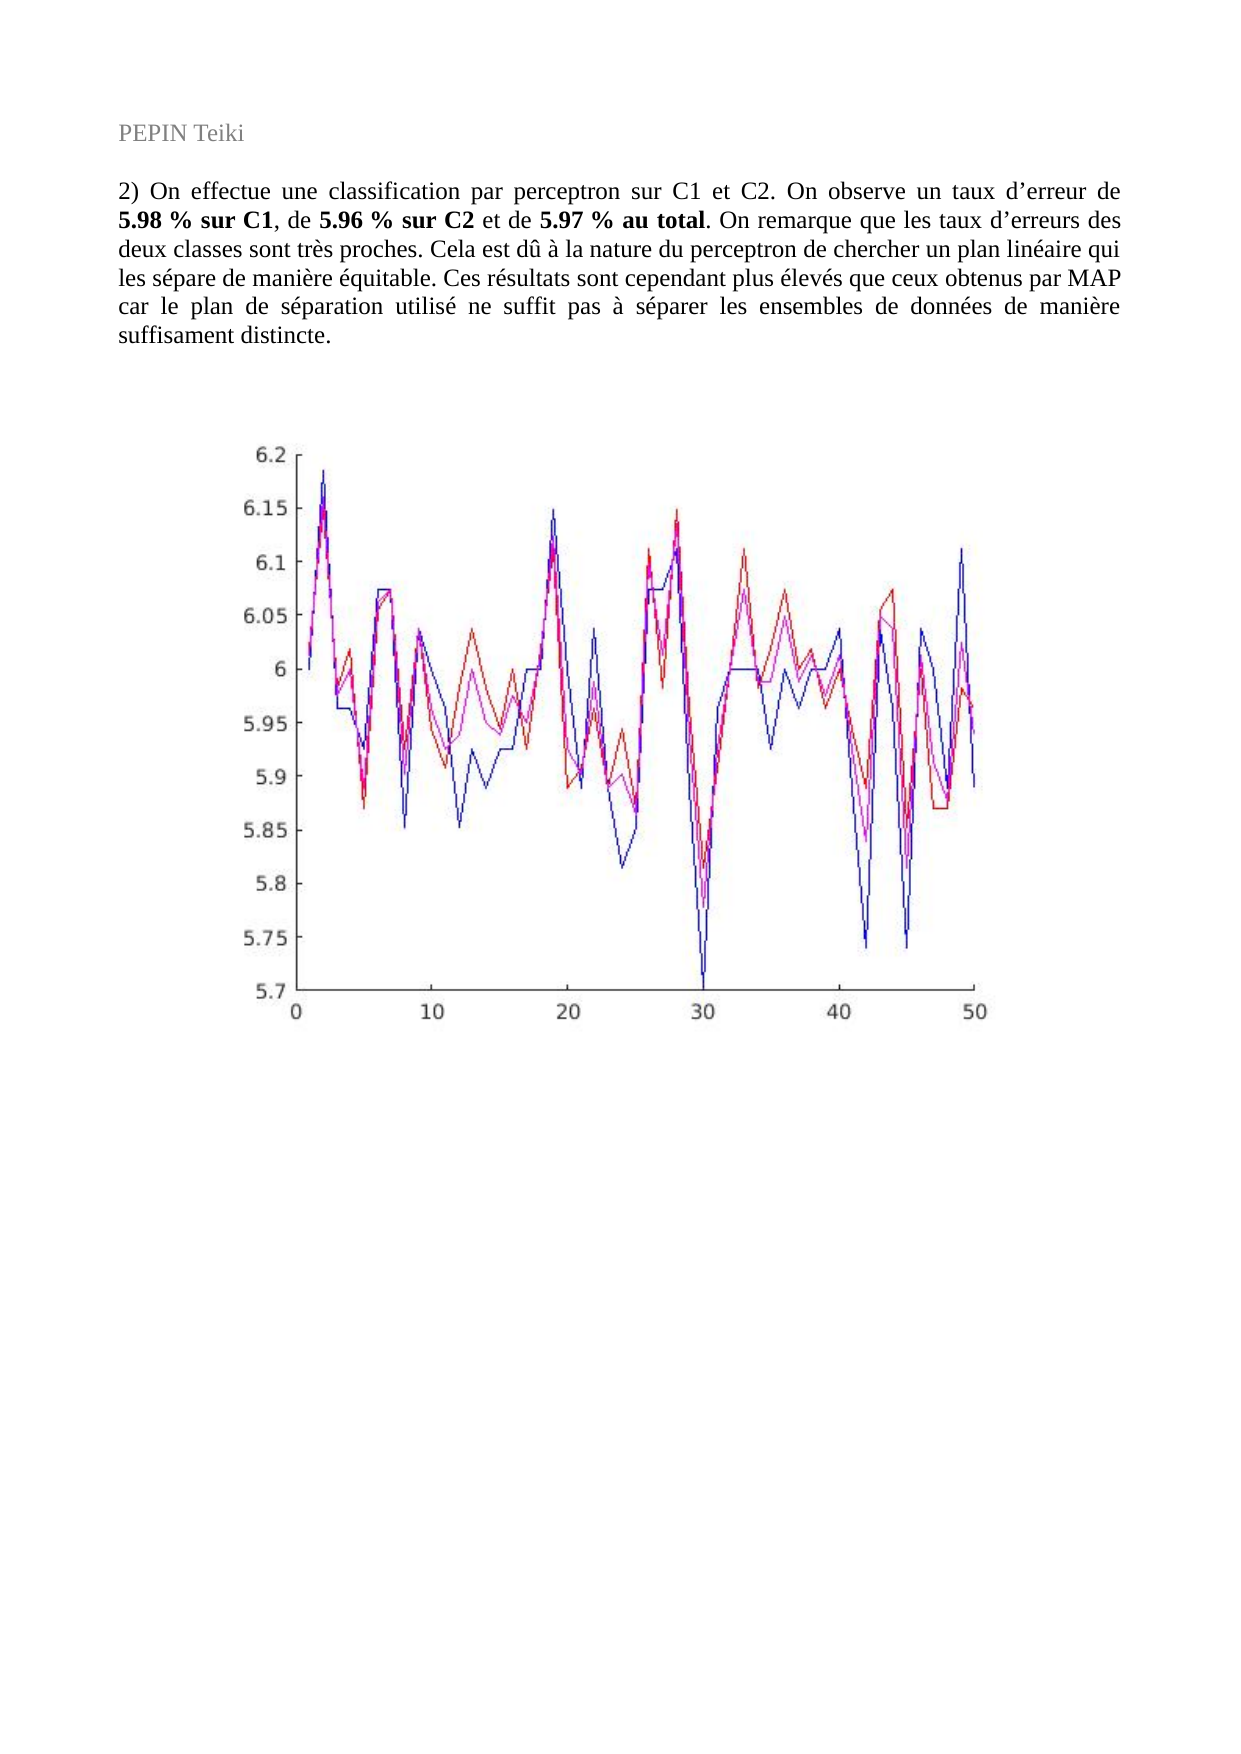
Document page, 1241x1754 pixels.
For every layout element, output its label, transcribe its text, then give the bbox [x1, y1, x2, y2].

picture [182, 406, 1058, 1063]
text 2) On effectue une classification par perceptron sur C1 et C2. On observe un taux d’erreur de 5.98 % sur C1, de 5.96 % sur C2 et de 5.97 % au total. On remarque que les taux d’erreurs des deux classes sont très proches. Cela est dû à la nature du perceptron de chercher un plan linéaire qui les sépare de manière équitable. Ces résultats sont cependant plus élevés que ceux obtenus par MAP car le plan de séparation utilisé ne suffit pas à séparer les ensembles de données de manière suffisament distincte. [118, 176, 1122, 349]
